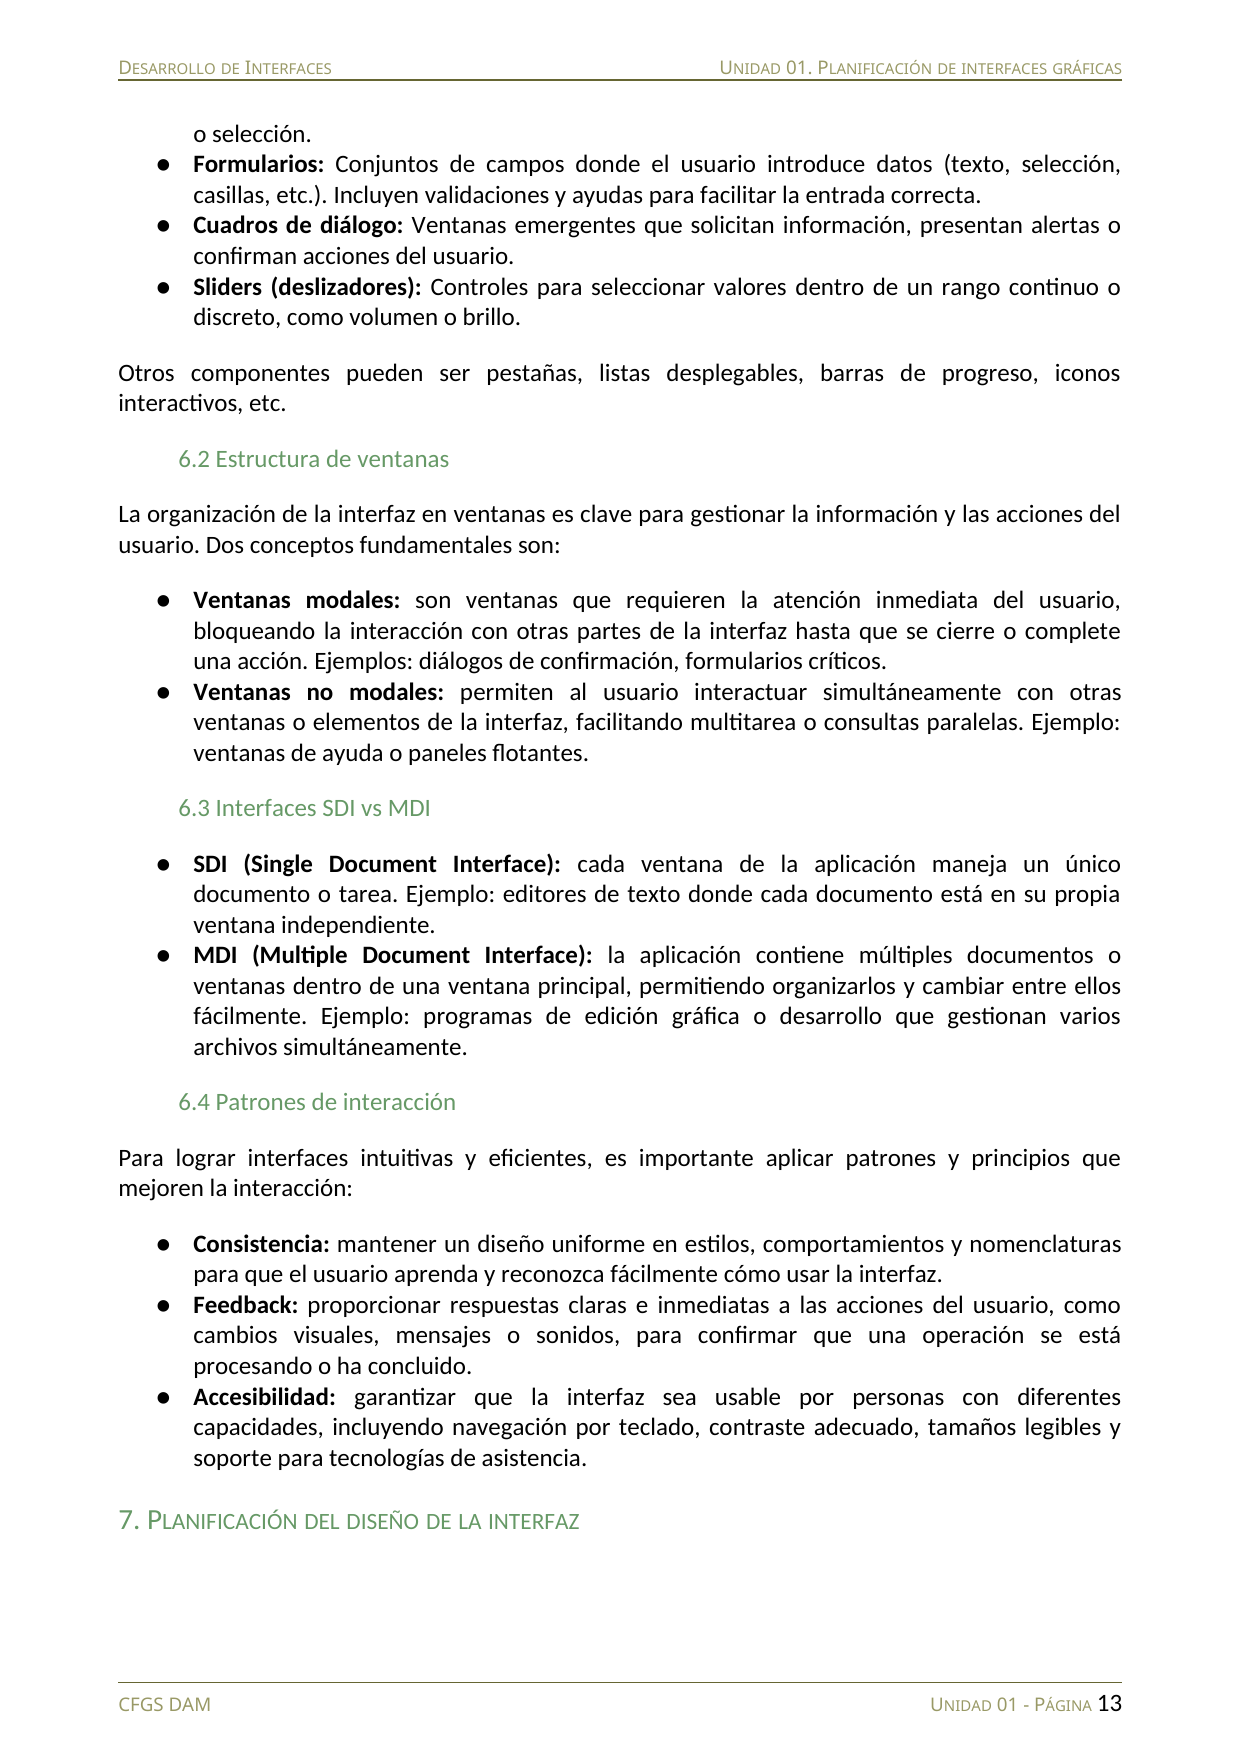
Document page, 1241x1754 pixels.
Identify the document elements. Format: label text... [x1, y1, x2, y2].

text Otros componentes pueden ser pestañas, listas desplegables, barras de progreso, iconos interactivos, etc. [118, 357, 1122, 418]
text La organización de la interfaz en ventanas es clave para gestionar la información y las acciones del usuario. Dos conceptos fundamentales son: [118, 498, 1122, 559]
list Feedback: proporcionar respuestas claras e inmediatas a las acciones del usuario, como cambios visuales, mensajes o sonidos, para confirmar que una operación se está procesando o ha concluido. [156, 1289, 1122, 1381]
list o selección. [156, 118, 1122, 148]
subtitle 6.4 Patrones de interacción [178, 1087, 1122, 1117]
text Para lograr interfaces intuitivas y eficientes, es importante aplicar patrones y principios que mejoren la interacción: [118, 1142, 1122, 1203]
list Formularios: Conjuntos de campos donde el usuario introduce datos (texto, selección, casillas, etc.). Incluyen validaciones y ayudas para facilitar la entrada correcta. [156, 148, 1122, 209]
list MDI (Multiple Document Interface): la aplicación contiene múltiples documentos o ventanas dentro de una ventana principal, permitiendo organizarlos y cambiar entre ellos fácilmente. Ejemplo: programas de edición gráfica o desarrollo que gestionan varios archivos simultáneamente. [156, 939, 1122, 1062]
list Accesibilidad: garantizar que la interfaz sea usable por personas con diferentes capacidades, incluyendo navegación por teclado, contraste adecuado, tamaños legibles y soporte para tecnologías de asistencia. [156, 1381, 1122, 1472]
list Cuadros de diálogo: Ventanas emergentes que solicitan información, presentan alertas o confirman acciones del usuario. [156, 209, 1122, 271]
subtitle 7. Planificación del diseño de la interfaz [118, 1501, 1122, 1537]
subtitle 6.2 Estructura de ventanas [178, 443, 1122, 473]
list SDI (Single Document Interface): cada ventana de la aplicación maneja un único documento o tarea. Ejemplo: editores de texto donde cada documento está en su propia ventana independiente. [156, 848, 1122, 939]
list Ventanas modales: son ventanas que requieren la atención inmediata del usuario, bloqueando la interacción con otras partes de la interfaz hasta que se cierre o complete una acción. Ejemplos: diálogos de confirmación, formularios críticos. [156, 584, 1122, 676]
list Ventanas no modales: permiten al usuario interactuar simultáneamente con otras ventanas o elementos de la interfaz, facilitando multitarea o consultas paralelas. Ejemplo: ventanas de ayuda o paneles flotantes. [156, 676, 1122, 767]
list Consistencia: mantener un diseño uniforme en estilos, comportamientos y nomenclaturas para que el usuario aprenda y reconozca fácilmente cómo usar la interfaz. [156, 1228, 1122, 1289]
list Sliders (deslizadores): Controles para seleccionar valores dentro de un rango continuo o discreto, como volumen o brillo. [156, 271, 1122, 332]
subtitle 6.3 Interfaces SDI vs MDI [178, 792, 1122, 823]
